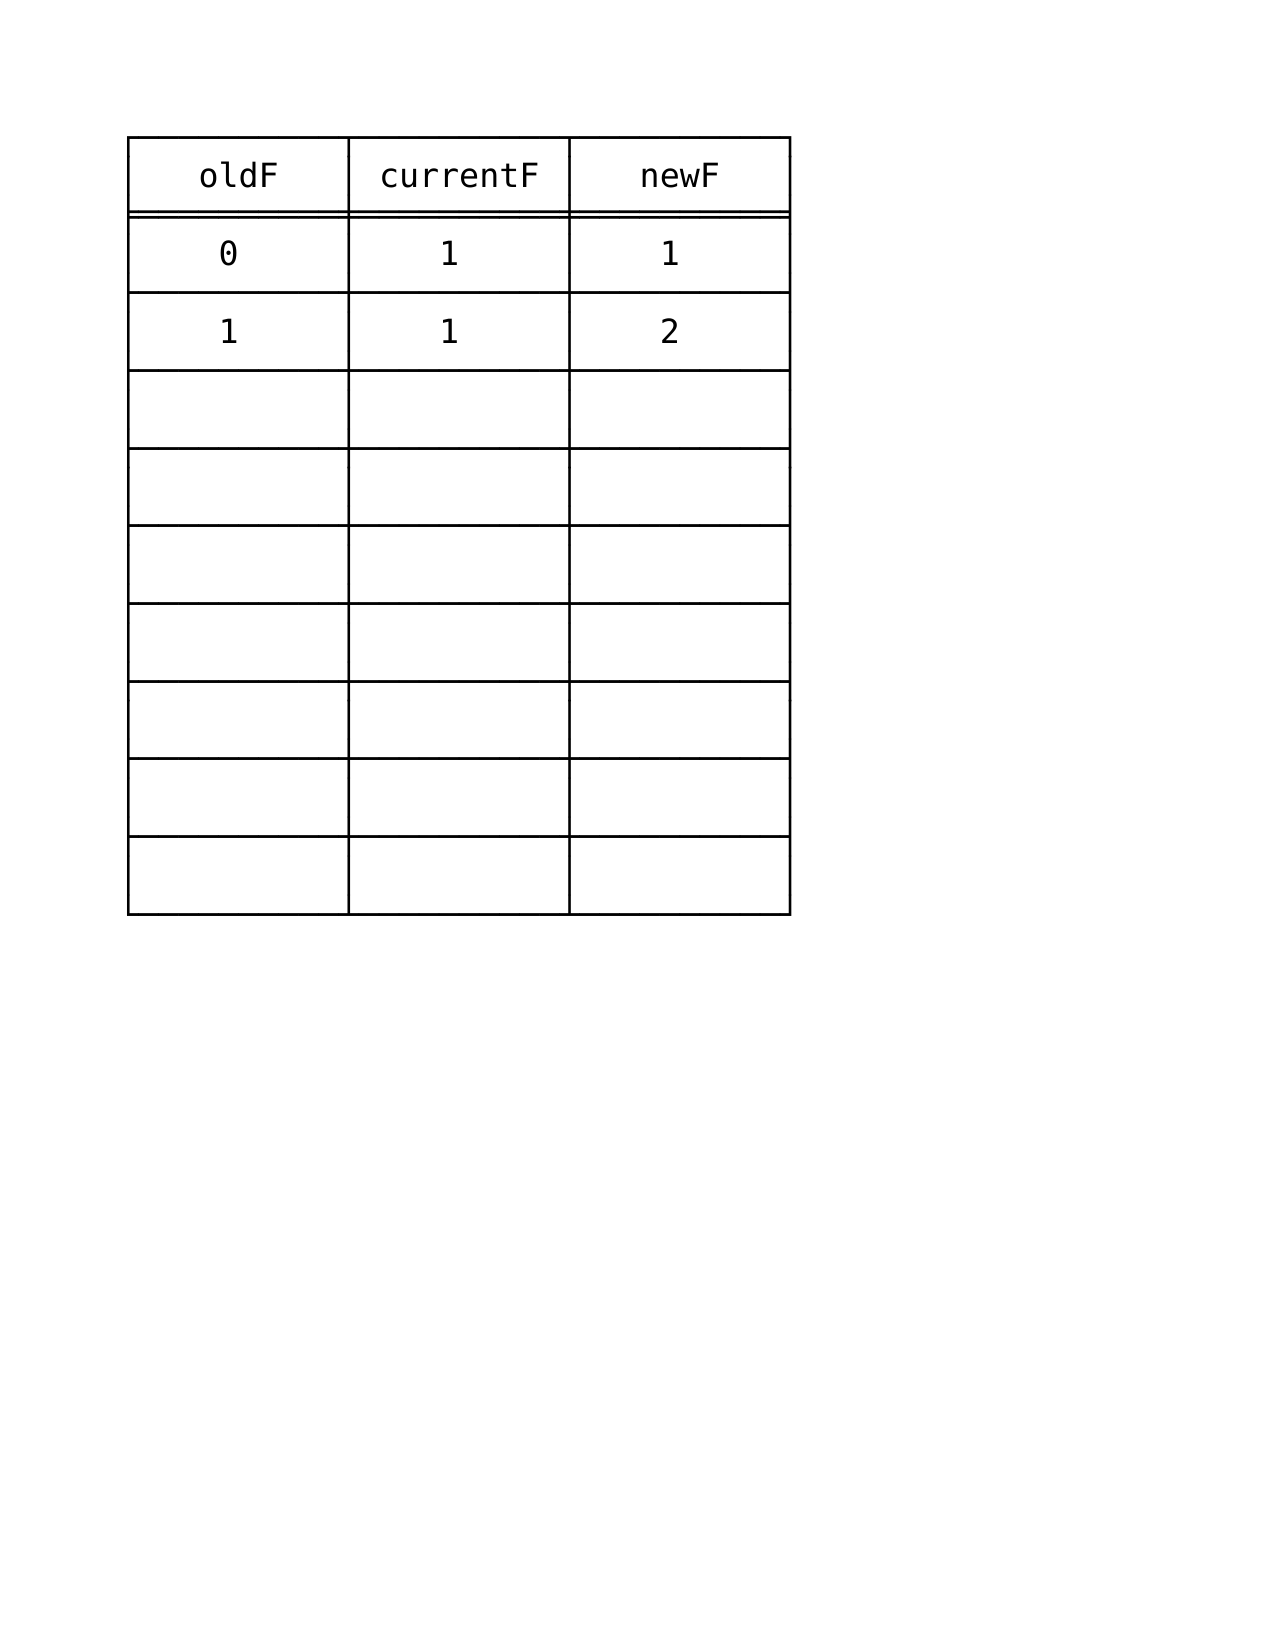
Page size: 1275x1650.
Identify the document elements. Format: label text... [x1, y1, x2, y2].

text │ │ │ │ [118, 856, 127, 895]
text │ │ │ │ [129, 623, 347, 662]
text ├──────────┼──────────┼──────────┤ [570, 507, 789, 546]
text └──────────┴──────────┴──────────┘ [118, 895, 1157, 934]
text │ 1 │ 1 │ 2 │ [349, 312, 568, 351]
text ├──────────┼──────────┼──────────┤ [129, 294, 347, 312]
text ├──────────┼──────────┼──────────┤ [349, 507, 568, 546]
text ┌──────────┬──────────┬──────────┐ [118, 118, 1157, 157]
text │ │ │ │ [570, 701, 789, 740]
text ├──────────┼──────────┼──────────┤ [129, 760, 347, 779]
text ├──────────┼──────────┼──────────┤ [349, 740, 568, 779]
text │ oldF │ currentF │ newF │ [349, 157, 568, 196]
text ╞══════════╪══════════╪══════════╡ [570, 196, 789, 235]
text │ │ │ │ [129, 390, 347, 429]
text │ │ │ │ [570, 390, 789, 429]
text ├──────────┼──────────┼──────────┤ [570, 662, 789, 701]
text │ │ │ │ [570, 856, 789, 895]
text │ 0 │ 1 │ 1 │ [129, 235, 347, 273]
text │ 1 │ 1 │ 2 │ [118, 312, 127, 351]
text │ │ │ │ [129, 779, 347, 817]
text ├──────────┼──────────┼──────────┤ [349, 429, 568, 468]
text ├──────────┼──────────┼──────────┤ [129, 605, 347, 623]
text ╞══════════╪══════════╪══════════╡ [129, 219, 347, 235]
text ├──────────┼──────────┼──────────┤ [791, 273, 1157, 312]
text │ │ │ │ [118, 701, 127, 740]
text │ 0 │ 1 │ 1 │ [118, 235, 127, 273]
text │ │ │ │ [349, 856, 568, 895]
text │ │ │ │ [349, 546, 568, 584]
text │ │ │ │ [118, 468, 127, 507]
text │ │ │ │ [129, 546, 347, 584]
text │ │ │ │ [118, 546, 127, 584]
text │ │ │ │ [791, 701, 1157, 740]
text │ │ │ │ [791, 390, 1157, 429]
text ├──────────┼──────────┼──────────┤ [791, 817, 1157, 856]
text │ │ │ │ [570, 468, 789, 507]
text ├──────────┼──────────┼──────────┤ [349, 351, 568, 390]
text ├──────────┼──────────┼──────────┤ [349, 584, 568, 623]
text │ │ │ │ [129, 468, 347, 507]
text │ │ │ │ [570, 623, 789, 662]
text │ 0 │ 1 │ 1 │ [570, 235, 789, 273]
text │ 1 │ 1 │ 2 │ [129, 312, 347, 351]
text │ 0 │ 1 │ 1 │ [791, 235, 1157, 273]
text ├──────────┼──────────┼──────────┤ [129, 527, 347, 546]
text ├──────────┼──────────┼──────────┤ [129, 683, 347, 701]
text ├──────────┼──────────┼──────────┤ [791, 740, 1157, 779]
text │ │ │ │ [349, 701, 568, 740]
text ├──────────┼──────────┼──────────┤ [349, 662, 568, 701]
text │ │ │ │ [349, 390, 568, 429]
text ├──────────┼──────────┼──────────┤ [791, 351, 1157, 390]
text ├──────────┼──────────┼──────────┤ [570, 273, 789, 312]
text ├──────────┼──────────┼──────────┤ [570, 817, 789, 856]
text ├──────────┼──────────┼──────────┤ [129, 351, 347, 369]
text ├──────────┼──────────┼──────────┤ [791, 507, 1157, 546]
text │ oldF │ currentF │ newF │ [129, 157, 347, 196]
text ├──────────┼──────────┼──────────┤ [129, 429, 347, 447]
text ├──────────┼──────────┼──────────┤ [791, 662, 1157, 701]
text ├──────────┼──────────┼──────────┤ [129, 450, 347, 468]
text │ │ │ │ [129, 701, 347, 740]
text ╞══════════╪══════════╪══════════╡ [349, 196, 568, 235]
text ├──────────┼──────────┼──────────┤ [791, 584, 1157, 623]
text ├──────────┼──────────┼──────────┤ [129, 662, 347, 680]
text │ │ │ │ [791, 779, 1157, 817]
text ╞══════════╪══════════╪══════════╡ [129, 196, 347, 210]
text │ │ │ │ [570, 546, 789, 584]
text │ │ │ │ [349, 468, 568, 507]
text │ │ │ │ [118, 390, 127, 429]
text │ │ │ │ [791, 546, 1157, 584]
text ├──────────┼──────────┼──────────┤ [129, 273, 347, 291]
text ╞══════════╪══════════╪══════════╡ [791, 196, 1157, 235]
text ├──────────┼──────────┼──────────┤ [129, 372, 347, 390]
text ├──────────┼──────────┼──────────┤ [570, 351, 789, 390]
text ├──────────┼──────────┼──────────┤ [129, 584, 347, 602]
text ├──────────┼──────────┼──────────┤ [570, 584, 789, 623]
text ├──────────┼──────────┼──────────┤ [129, 507, 347, 524]
text ├──────────┼──────────┼──────────┤ [349, 273, 568, 312]
text │ │ │ │ [118, 779, 127, 817]
text ├──────────┼──────────┼──────────┤ [570, 429, 789, 468]
text │ │ │ │ [349, 779, 568, 817]
text ├──────────┼──────────┼──────────┤ [791, 429, 1157, 468]
text ├──────────┼──────────┼──────────┤ [129, 838, 347, 856]
text │ │ │ │ [349, 623, 568, 662]
text │ 0 │ 1 │ 1 │ [349, 235, 568, 273]
text ├──────────┼──────────┼──────────┤ [129, 740, 347, 757]
text │ │ │ │ [118, 623, 127, 662]
text ├──────────┼──────────┼──────────┤ [349, 817, 568, 856]
text │ │ │ │ [791, 856, 1157, 895]
text │ oldF │ currentF │ newF │ [791, 157, 1157, 196]
text ├──────────┼──────────┼──────────┤ [129, 817, 347, 835]
text │ 1 │ 1 │ 2 │ [791, 312, 1157, 351]
text ├──────────┼──────────┼──────────┤ [570, 740, 789, 779]
text │ │ │ │ [791, 623, 1157, 662]
text │ │ │ │ [791, 468, 1157, 507]
text │ │ │ │ [129, 856, 347, 895]
text │ │ │ │ [570, 779, 789, 817]
text │ 1 │ 1 │ 2 │ [570, 312, 789, 351]
text │ oldF │ currentF │ newF │ [570, 157, 789, 196]
